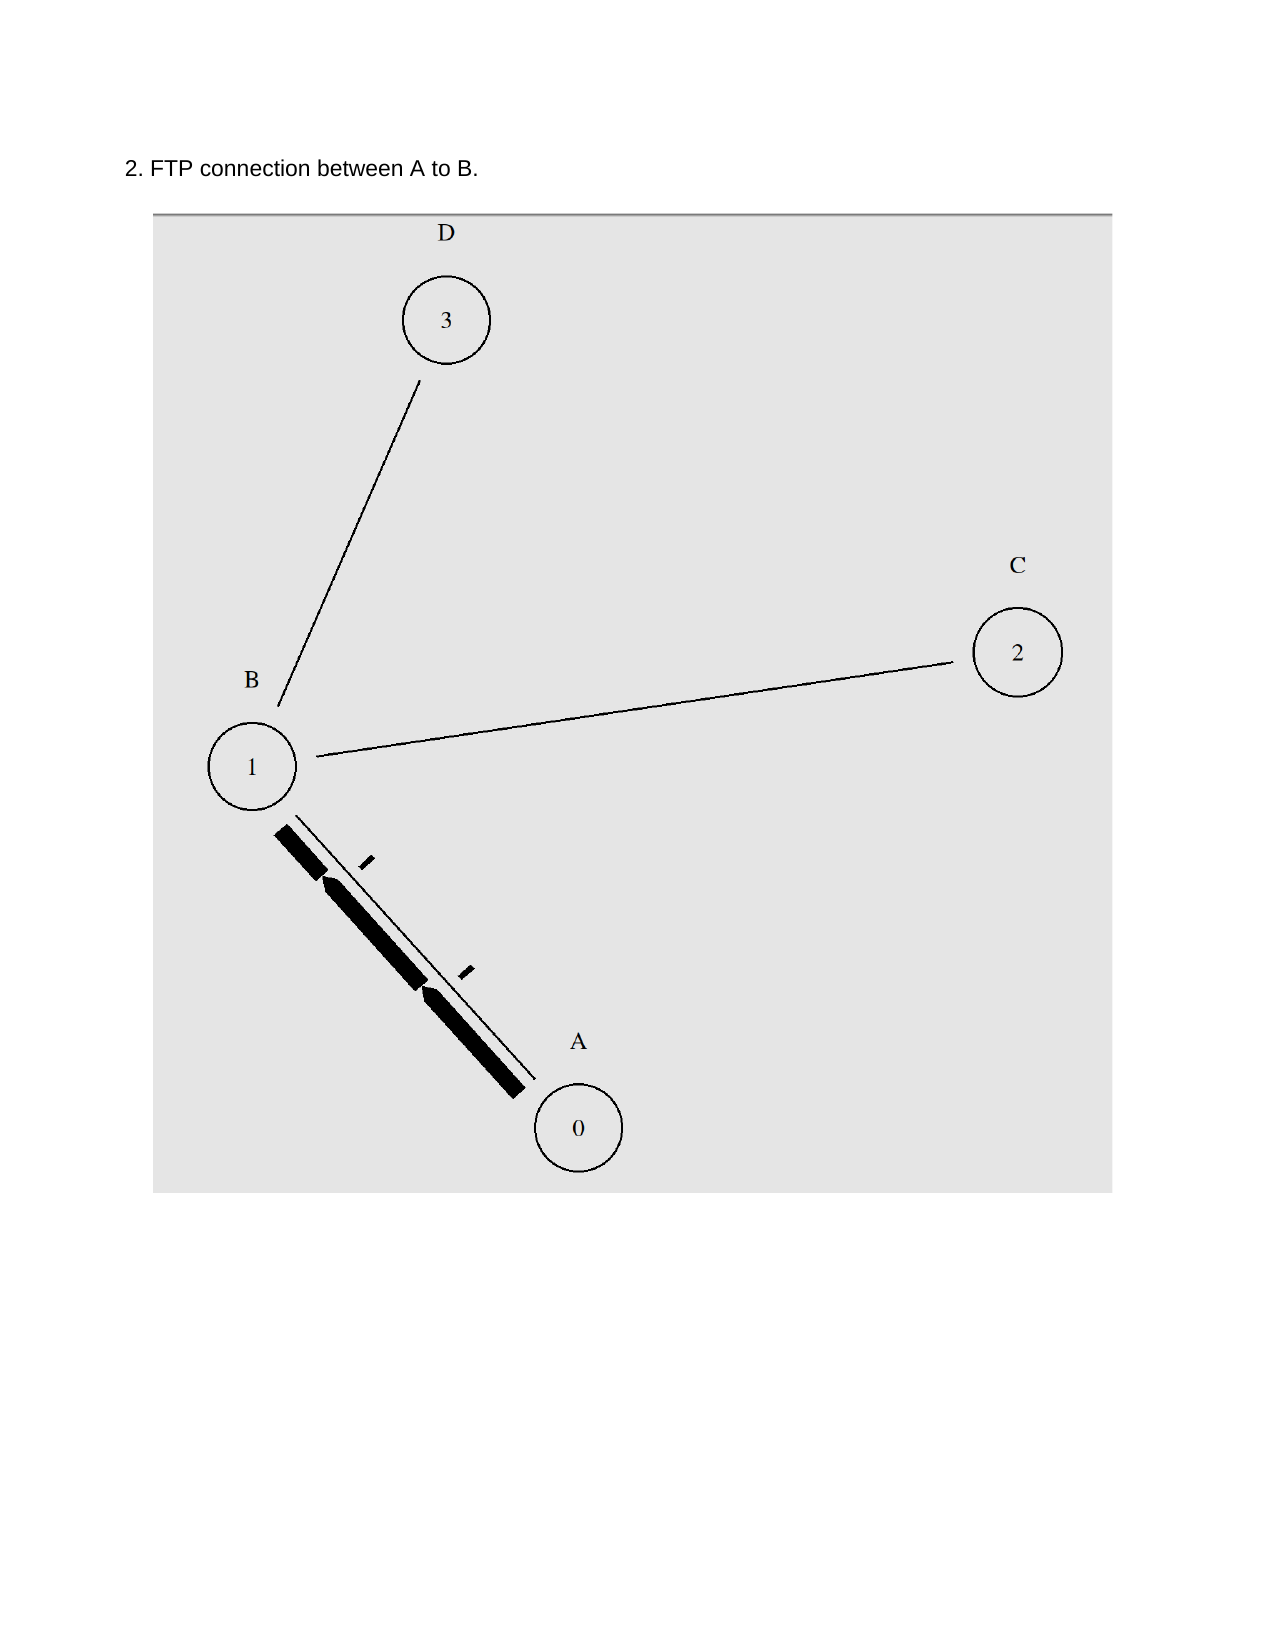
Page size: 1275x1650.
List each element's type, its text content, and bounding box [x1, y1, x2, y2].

list FTP connection between A to B. [124, 155, 1112, 181]
picture [153, 213, 1113, 1193]
